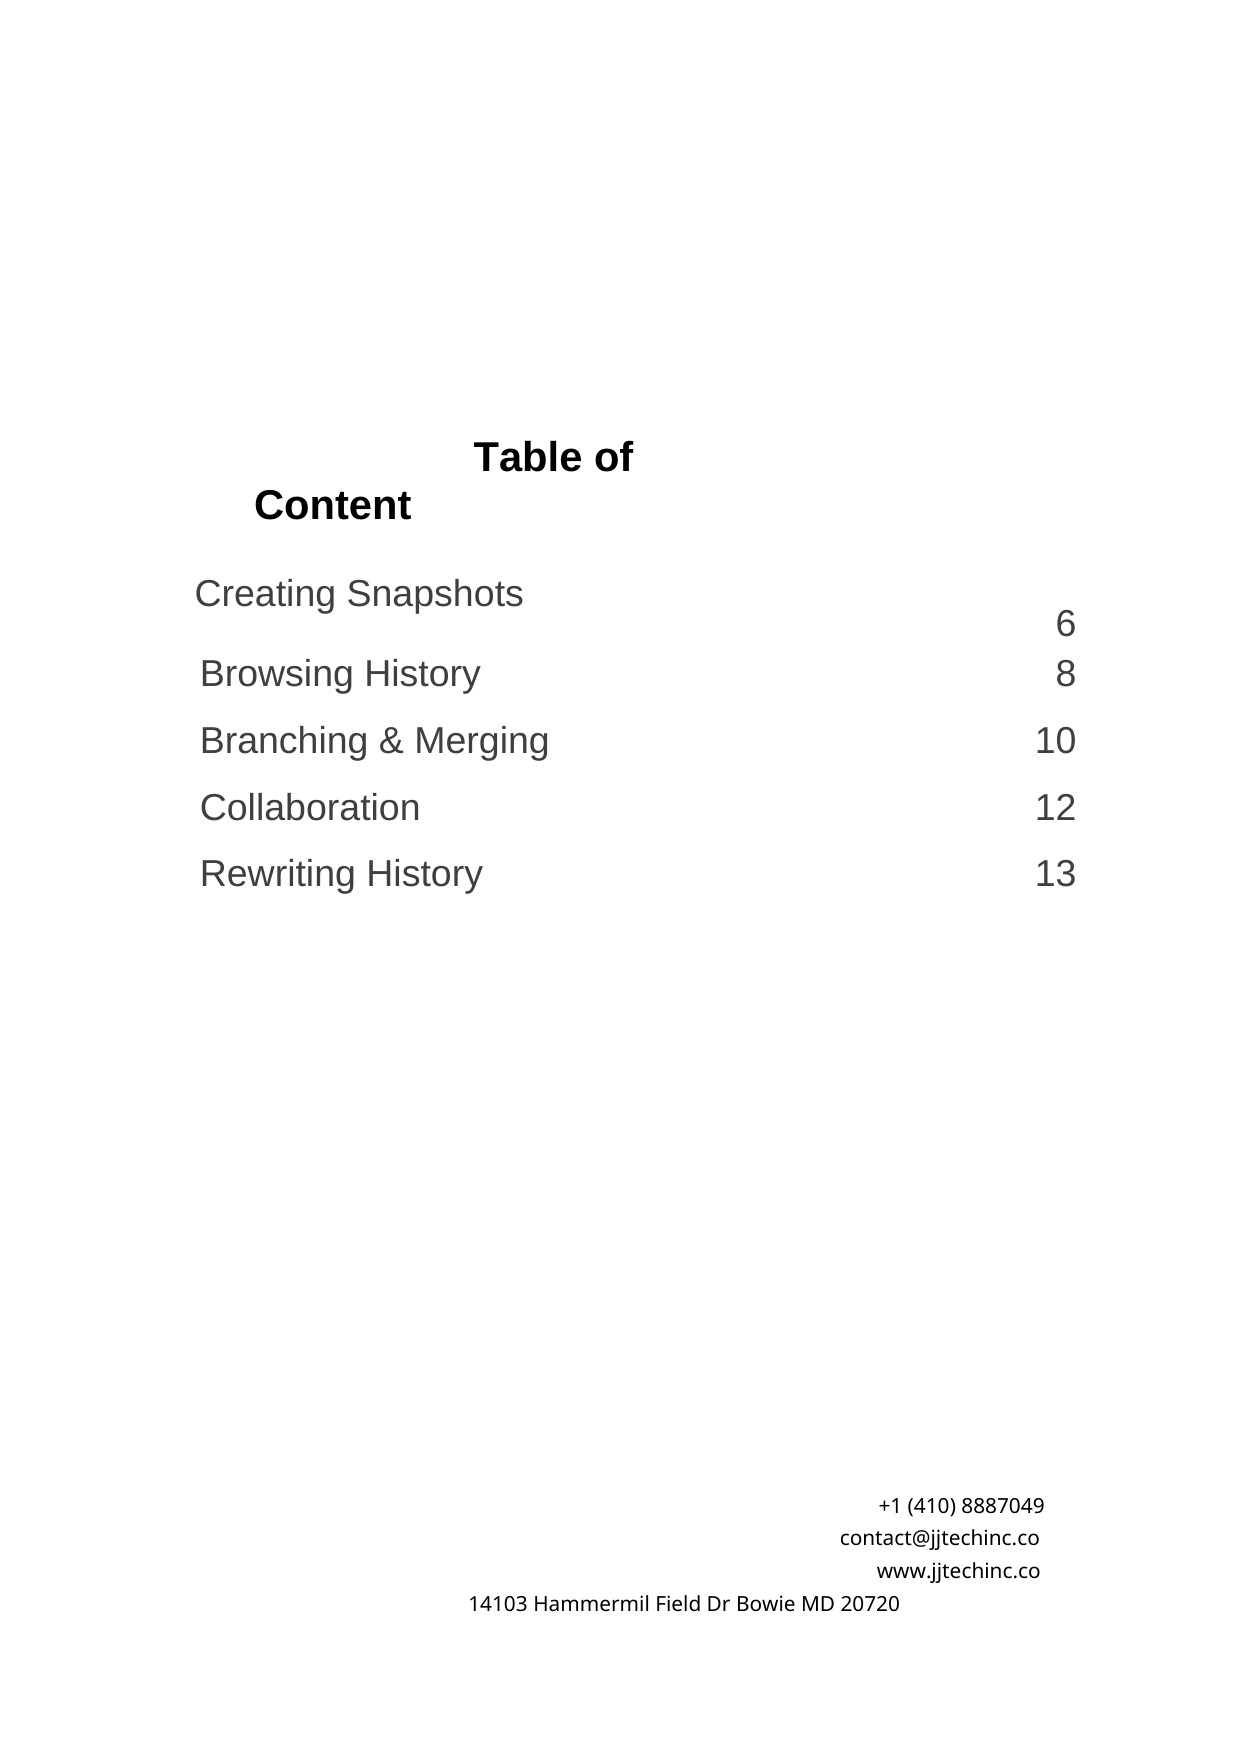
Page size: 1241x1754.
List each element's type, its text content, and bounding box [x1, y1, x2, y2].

table_cell Creating Snapshots [108, 529, 797, 644]
table_cell 8 [894, 645, 1092, 711]
table_cell 6 [894, 529, 1092, 644]
table_cell [797, 529, 894, 644]
table_cell Browsing History [108, 645, 797, 711]
table_cell [797, 711, 894, 778]
table_cell 10 [894, 711, 1092, 778]
table_cell 12 [894, 778, 1092, 844]
table_cell [797, 845, 894, 908]
table_cell Branching & Merging [108, 711, 797, 778]
table_header [797, 153, 894, 528]
table_cell [797, 645, 894, 711]
table_cell [797, 778, 894, 844]
table_cell Rewriting History [108, 845, 797, 908]
table_cell 13 [894, 845, 1092, 908]
table_header [894, 153, 1092, 528]
table_header Table of Content [108, 153, 797, 528]
table_cell Collaboration [108, 778, 797, 844]
